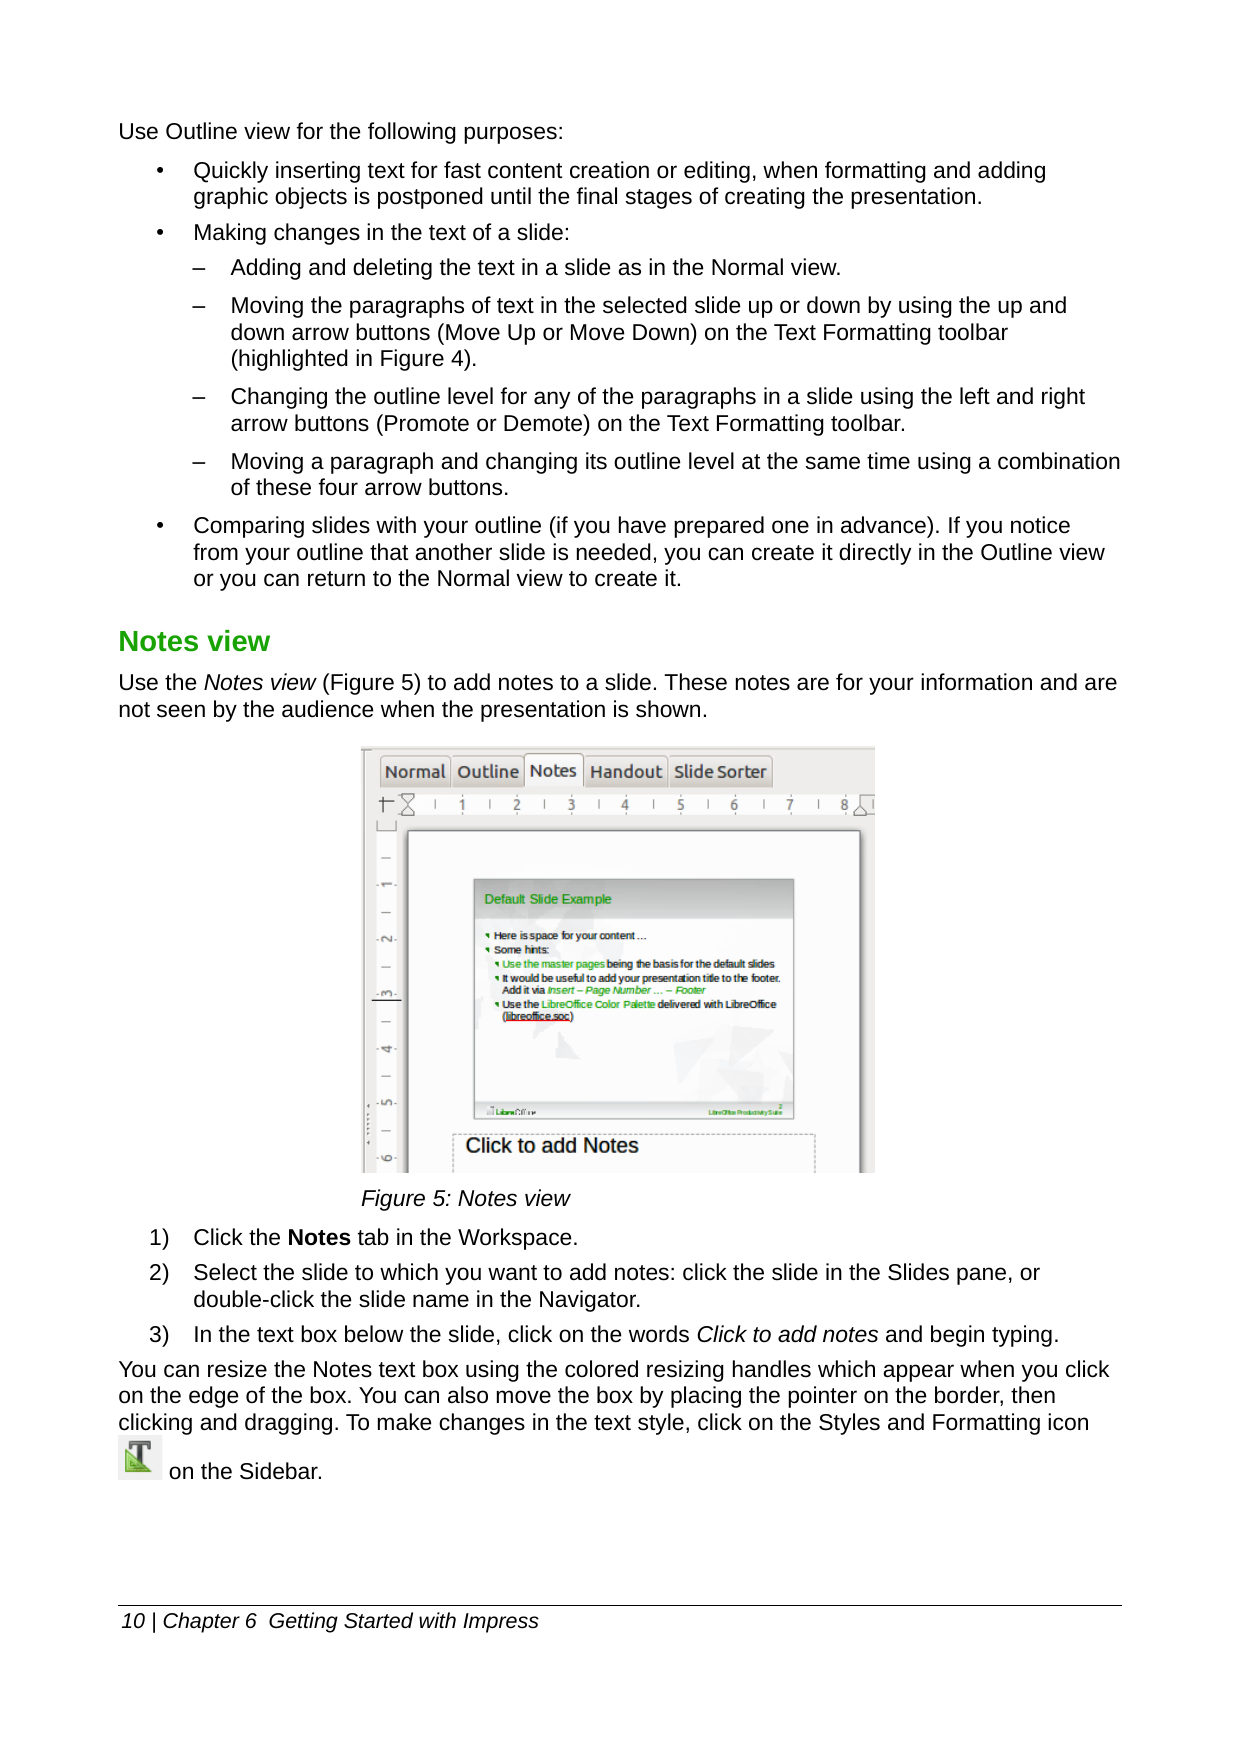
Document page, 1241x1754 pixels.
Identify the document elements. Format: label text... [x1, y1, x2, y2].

list Comparing slides with your outline (if you have prepared one in advance). If you notice from your outline that another slide is needed, you can create it directly in the Outline view or you can return to the Normal view to create it. [156, 512, 1122, 592]
list Moving a paragraph and changing its outline level at the same time using a combination of these four arrow buttons. [192, 448, 1122, 501]
text You can resize the Notes text box using the colored resizing handles which appear when you click on the edge of the box. You can also move the box by placing the pointer on the border, then clicking and dragging. To make changes in the text style, click on the Styles and Formatting icon on the Sidebar. [118, 1356, 1122, 1484]
list Making changes in the text of a slide: [156, 218, 1122, 245]
list Changing the outline level for any of the paragraphs in a slide using the left and right arrow buttons (Promote or Demote) on the Text Formatting toolbar. [192, 383, 1122, 436]
list Click the Notes tab in the Workspace. [169, 1224, 1122, 1250]
text Use Outline view for the following purposes: [118, 118, 1122, 144]
subtitle Notes view [118, 624, 1122, 658]
list Adding and deleting the text in a slide as in the Normal view. [192, 254, 1122, 280]
list Moving the paragraphs of text in the selected slide up or down by using the up and down arrow buttons (Move Up or Move Down) on the Text Formatting toolbar (highlighted in Figure 4). [192, 292, 1122, 371]
text Figure 5: Notes view [361, 1185, 880, 1211]
picture [360, 746, 875, 1173]
list Quickly inserting text for fast content creation or editing, when formatting and adding graphic objects is postponed until the final stages of creating the presentation. [156, 157, 1122, 210]
text Use the Notes view (Figure 5) to add notes to a slide. These notes are for your information and are not seen by the audience when the presentation is shown. [118, 669, 1122, 722]
list Select the slide to which you want to add notes: click the slide in the Slides pane, or double-click the slide name in the Navigator. [169, 1259, 1122, 1312]
list In the text box below the slide, click on the words Click to add notes and begin typing. [169, 1321, 1122, 1347]
